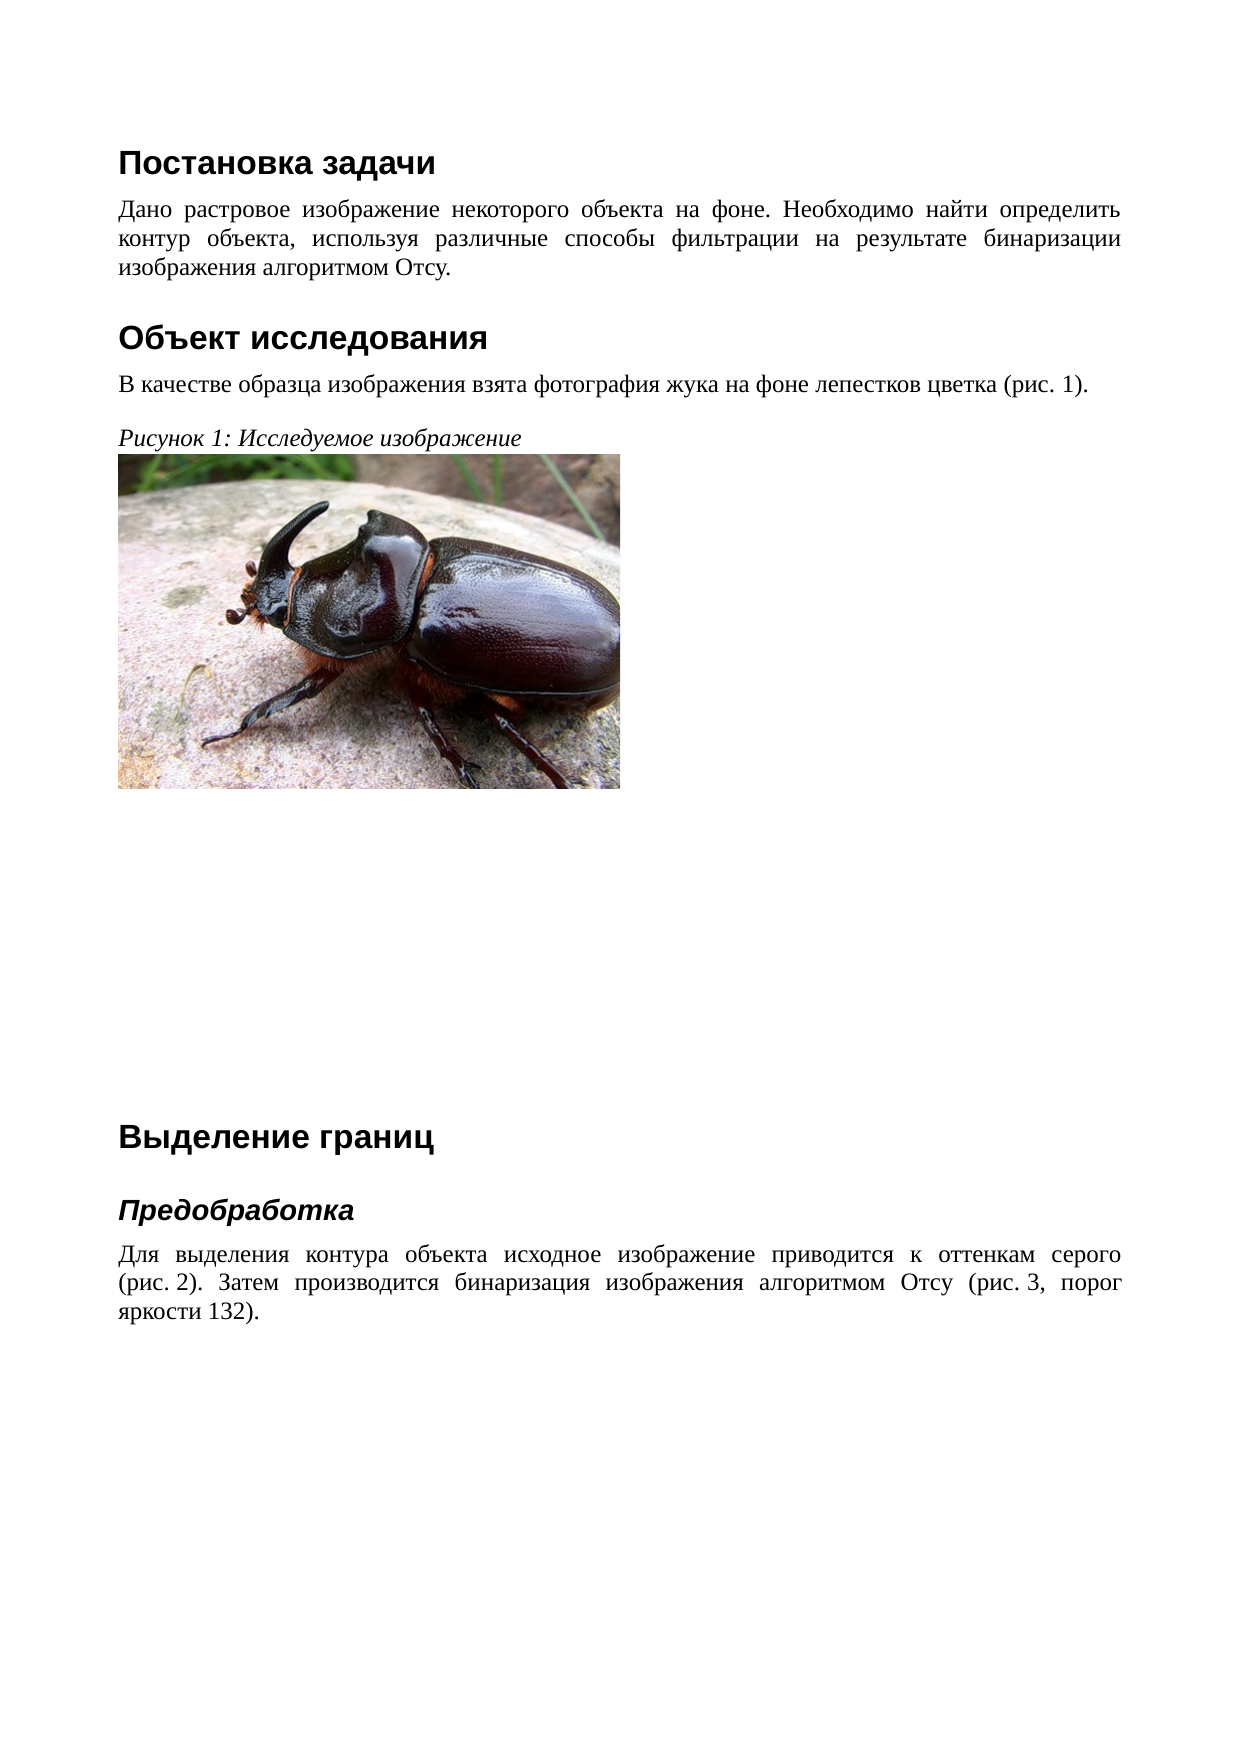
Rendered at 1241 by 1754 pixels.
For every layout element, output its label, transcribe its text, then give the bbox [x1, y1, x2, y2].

text Для выделения контура объекта исходное изображение приводится к оттенкам серого (рис. 2). Затем производится бинаризация изображения алгоритмом Отсу (рис. 3, порог яркости 132). [118, 1239, 1122, 1325]
subtitle Постановка задачи [118, 143, 1122, 182]
subtitle Предобработка [118, 1193, 1122, 1226]
subtitle Объект исследования [118, 318, 1122, 357]
text В качестве образца изображения взята фотография жука на фоне лепестков цветка (рис. 1). [118, 369, 1122, 398]
text Дано растровое изображение некоторого объекта на фоне. Необходимо найти определить контур объекта, используя различные способы фильтрации на результате бинаризации изображения алгоритмом Отсу. [118, 194, 1122, 281]
subtitle Выделение границ [118, 1116, 1122, 1155]
text Рисунок 1: Исследуемое изображение [118, 423, 1122, 452]
picture [118, 454, 621, 789]
